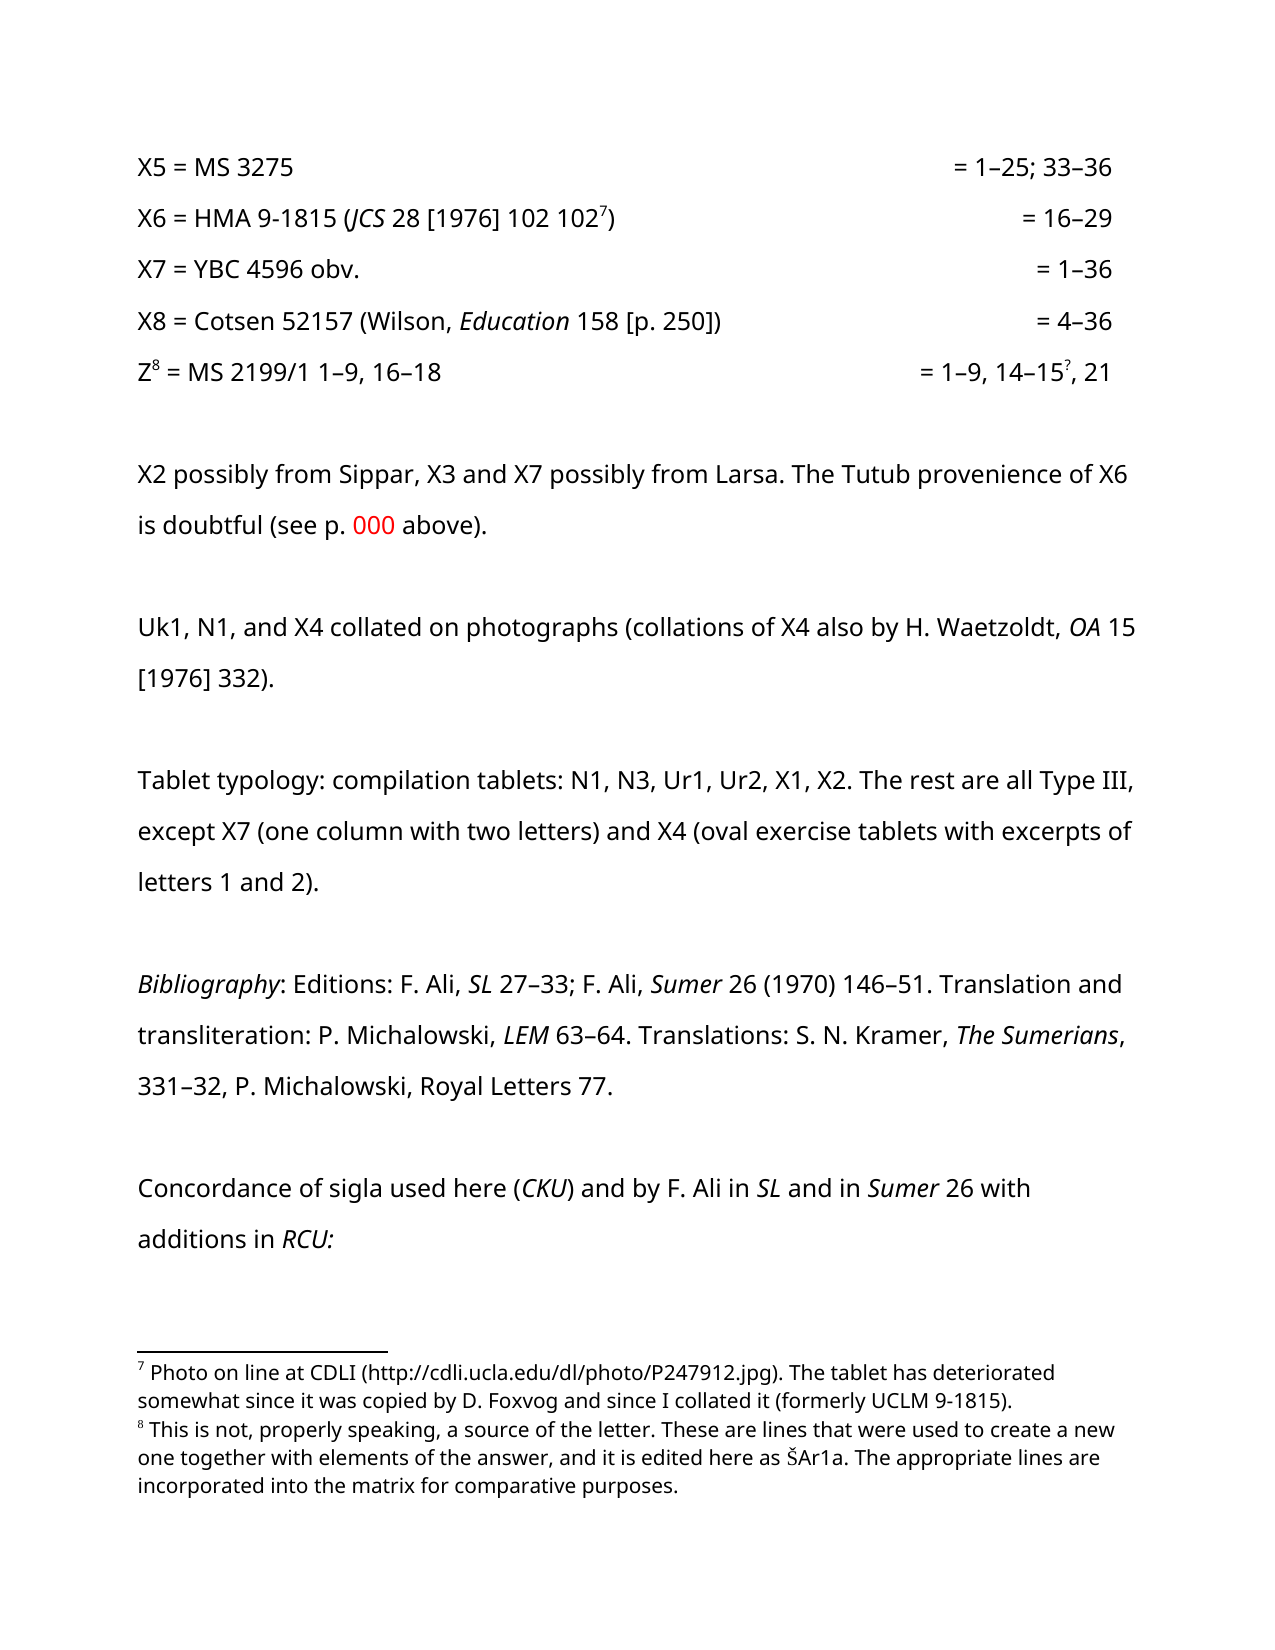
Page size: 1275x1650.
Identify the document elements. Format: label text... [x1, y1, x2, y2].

text Concordance of sigla used here (CKU) and by F. Ali in SL and in Sumer 26 with additions in RCU: [137, 1171, 1138, 1256]
text X6 = HMA 9-1815 (JCS 28 [1976] 102 102) = 16–29 [137, 201, 1138, 235]
text X5 = MS 3275 = 1–25; 33–36 [137, 150, 1138, 184]
text X2 possibly from Sippar, X3 and X7 possibly from Larsa. The Tutub provenience of X6 is doubtful (see p. 000 above). [137, 456, 1138, 541]
text Tablet typology: compilation tablets: N1, N3, Ur1, Ur2, X1, X2. The rest are all Type III, except X7 (one column with two letters) and X4 (oval exercise tablets with excerpts of letters 1 and 2). [137, 762, 1138, 899]
text Z = MS 2199/1 1–9, 16–18 = 1–9, 14–15?, 21 [137, 354, 1138, 388]
text Photo on line at CDLI (http://cdli.ucla.edu/dl/photo/P247912.jpg). The tablet has deteriorated somewhat since it was copied by D. Foxvog and since I collated it (formerly UCLM 9-1815). [137, 1358, 1138, 1415]
text Bibliography: Editions: F. Ali, SL 27–33; F. Ali, Sumer 26 (1970) 146–51. Translation and transliteration: P. Michalowski, LEM 63–64. Translations: S. N. Kramer, The Sumerians, 331–32, P. Michalowski, Royal Letters 77. [137, 967, 1138, 1103]
text This is not, properly speaking, a source of the letter. These are lines that were used to create a new one together with elements of the answer, and it is edited here as ŠAr1a. The appropriate lines are incorporated into the matrix for comparative purposes. [137, 1415, 1138, 1500]
text Uk1, N1, and X4 collated on photographs (collations of X4 also by H. Waetzoldt, OA 15 [1976] 332). [137, 609, 1138, 694]
text X7 = YBC 4596 obv. = 1–36 [137, 252, 1138, 286]
text X8 = Cotsen 52157 (Wilson, Education 158 [p. 250]) = 4–36 [137, 303, 1138, 337]
